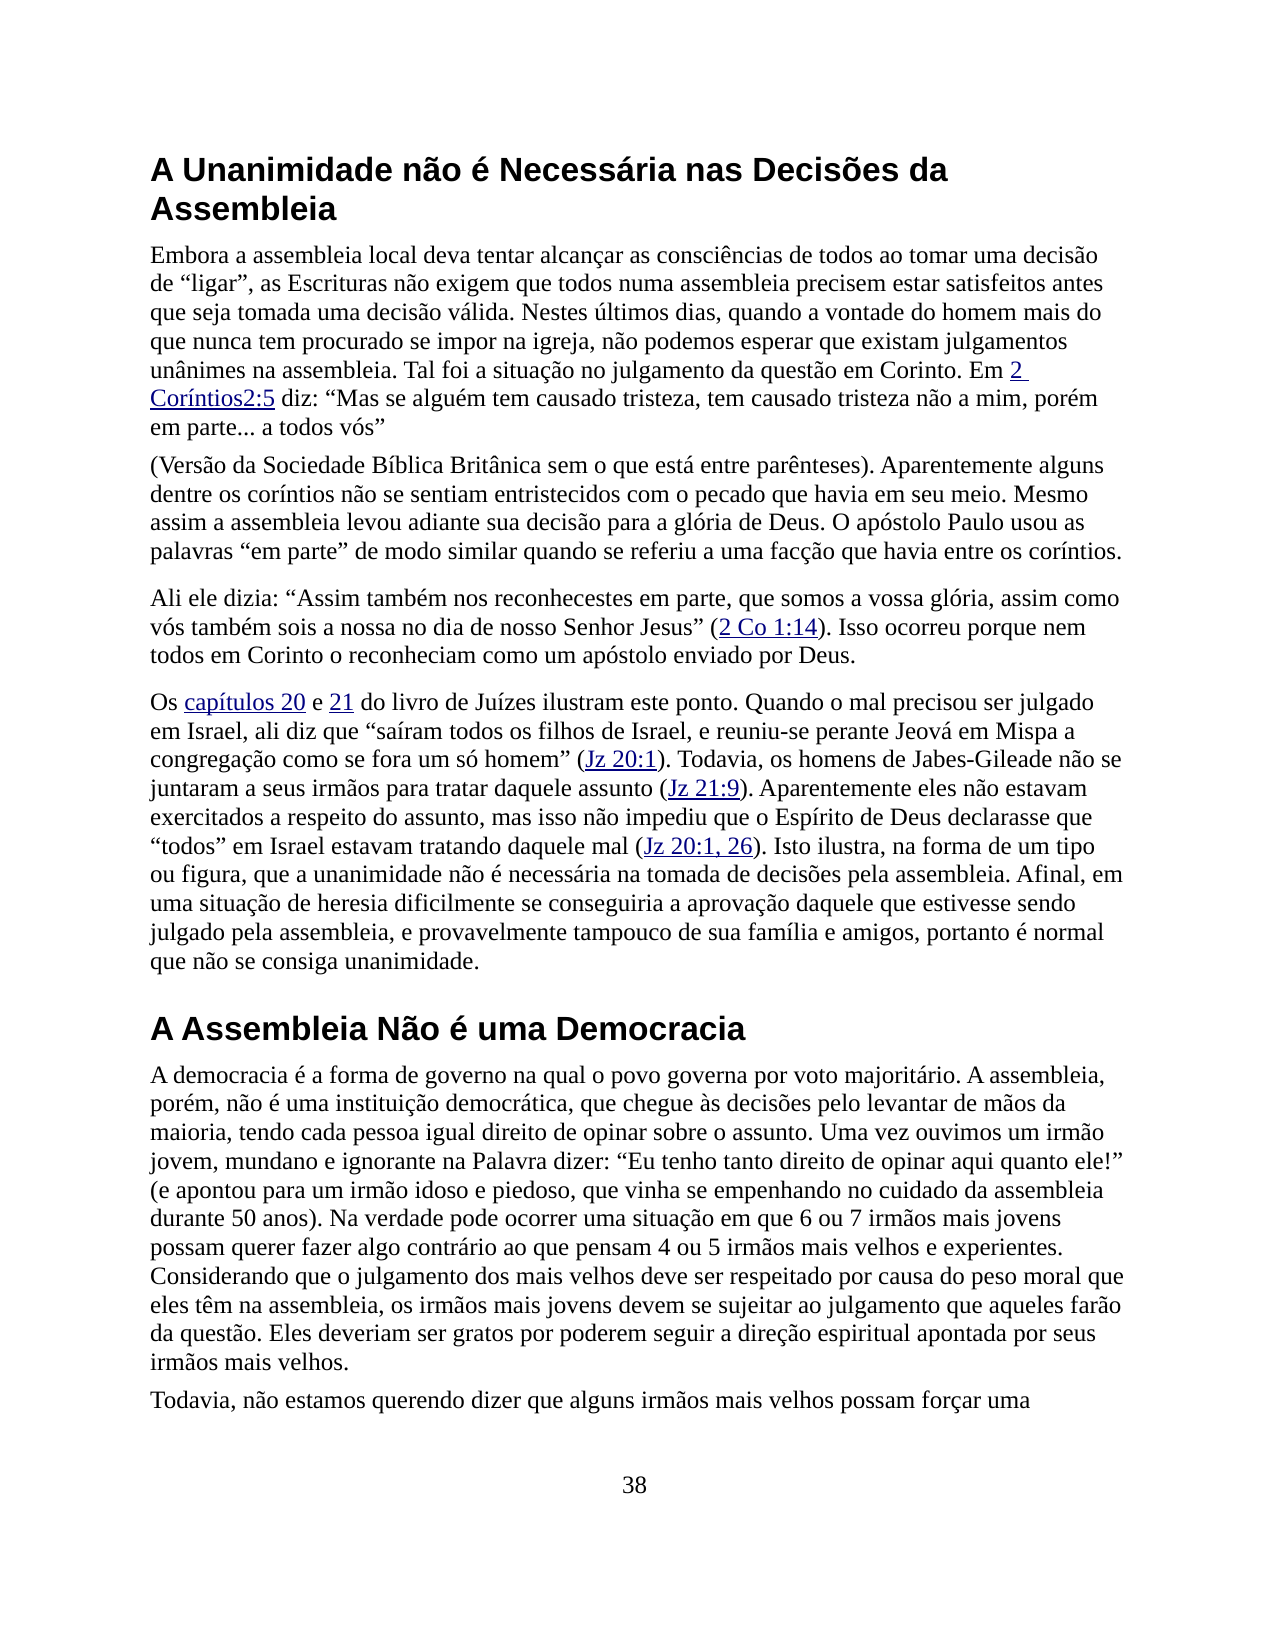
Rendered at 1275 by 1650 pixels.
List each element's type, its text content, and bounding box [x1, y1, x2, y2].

text A democracia é a forma de governo na qual o povo governa por voto majoritário. A assembleia, porém, não é uma instituição democrática, que chegue às decisões pelo levantar de mãos da maioria, tendo cada pessoa igual direito de opinar sobre o assunto. Uma vez ouvimos um irmão jovem, mundano e ignorante na Palavra dizer: “Eu tenho tanto direito de opinar aqui quanto ele!” (e apontou para um irmão idoso e piedoso, que vinha se empenhando no cuidado da assembleia durante 50 anos). Na verdade pode ocorrer uma situação em que 6 ou 7 irmãos mais jovens possam querer fazer algo contrário ao que pensam 4 ou 5 irmãos mais velhos e experientes. Considerando que o julgamento dos mais velhos deve ser respeitado por causa do peso moral que eles têm na assembleia, os irmãos mais jovens devem se sujeitar ao julgamento que aqueles farão da questão. Eles deveriam ser gratos por poderem seguir a direção espiritual apontada por seus irmãos mais velhos. [150, 1060, 1125, 1376]
subtitle A Assembleia Não é uma Democracia [150, 1008, 1125, 1047]
text Embora a assembleia local deva tentar alcançar as consciências de todos ao tomar uma decisão de “ligar”, as Escrituras não exigem que todos numa assembleia precisem estar satisfeitos antes que seja tomada uma decisão válida. Nestes últimos dias, quando a vontade do homem mais do que nunca tem procurado se impor na igreja, não podemos esperar que existam julgamentos unânimes na assembleia. Tal foi a situação no julgamento da questão em Corinto. Em 2 Coríntios2:5 diz: “Mas se alguém tem causado tristeza, tem causado tristeza não a mim, porém em parte... a todos vós” [150, 240, 1125, 441]
text Os capítulos 20 e 21 do livro de Juízes ilustram este ponto. Quando o mal precisou ser julgado em Israel, ali diz que “saíram todos os filhos de Israel, e reuniu-se perante Jeová em Mispa a congregação como se fora um só homem” (Jz 20:1). Todavia, os homens de Jabes-Gileade não se juntaram a seus irmãos para tratar daquele assunto (Jz 21:9). Aparentemente eles não estavam exercitados a respeito do assunto, mas isso não impediu que o Espírito de Deus declarasse que “todos” em Israel estavam tratando daquele mal (Jz 20:1, 26). Isto ilustra, na forma de um tipo ou figura, que a unanimidade não é necessária na tomada de decisões pela assembleia. Afinal, em uma situação de heresia dificilmente se conseguiria a aprovação daquele que estivesse sendo julgado pela assembleia, e provavelmente tampouco de sua família e amigos, portanto é normal que não se consiga unanimidade. [150, 687, 1125, 974]
text Todavia, não estamos querendo dizer que alguns irmãos mais velhos possam forçar uma [150, 1385, 1125, 1414]
subtitle A Unanimidade não é Necessária nas Decisões da Assembleia [150, 150, 1125, 227]
text (Versão da Sociedade Bíblica Britânica sem o que está entre parênteses). Aparentemente alguns dentre os coríntios não se sentiam entristecidos com o pecado que havia em seu meio. Mesmo assim a assembleia levou adiante sua decisão para a glória de Deus. O apóstolo Paulo usou as palavras “em parte” de modo similar quando se referiu a uma facção que havia entre os coríntios. [150, 450, 1125, 565]
text Ali ele dizia: “Assim também nos reconhecestes em parte, que somos a vossa glória, assim como vós também sois a nossa no dia de nosso Senhor Jesus” (2 Co 1:14). Isso ocorreu porque nem todos em Corinto o reconheciam como um apóstolo enviado por Deus. [150, 583, 1125, 669]
